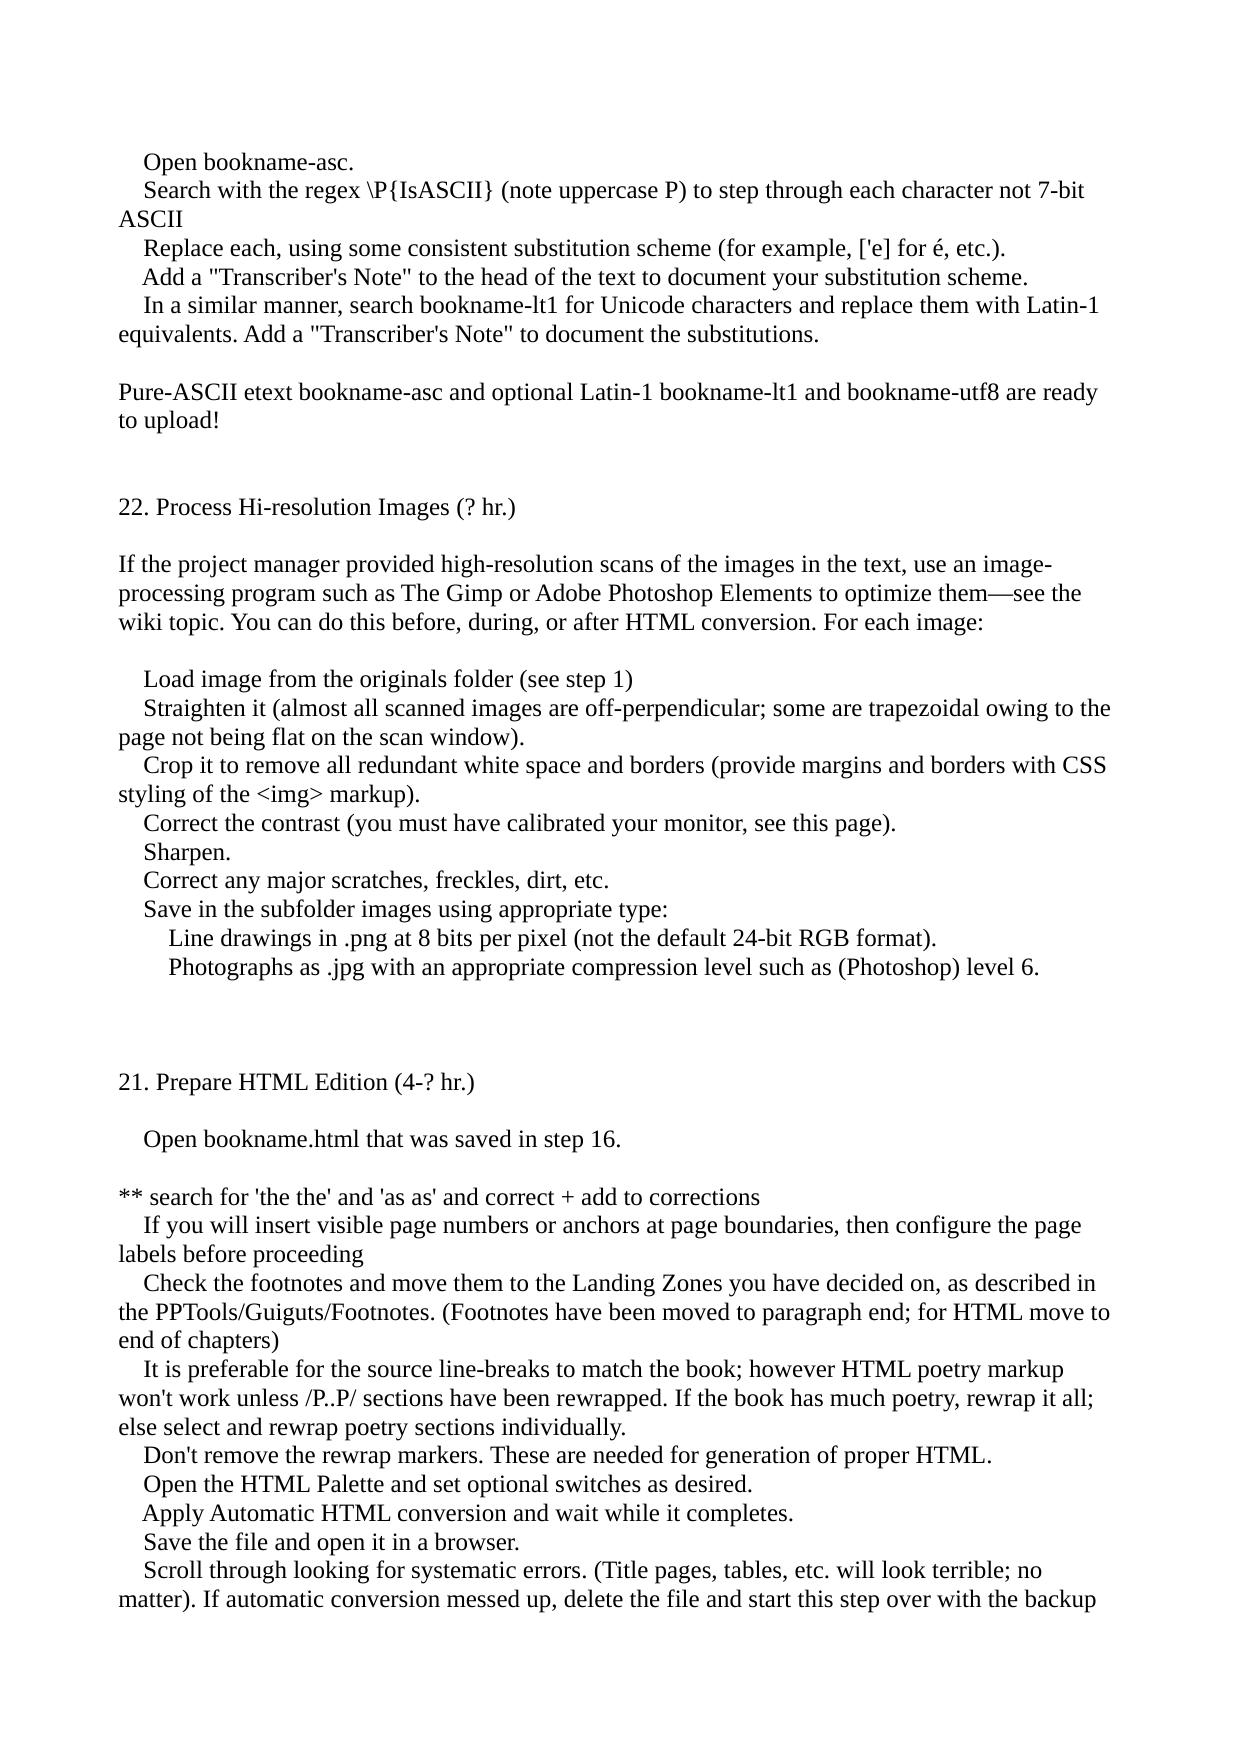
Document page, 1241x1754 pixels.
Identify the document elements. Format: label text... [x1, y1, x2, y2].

text It is preferable for the source line-breaks to match the book; however HTML poetry markup won't work unless /P..P/ sections have been rewrapped. If the book has much poetry, rewrap it all; else select and rewrap poetry sections individually. [118, 1354, 1122, 1441]
text ** search for 'the the' and 'as as' and correct + add to corrections [118, 1182, 1122, 1211]
text If you will insert visible page numbers or anchors at page boundaries, then configure the page labels before proceeding [118, 1211, 1122, 1268]
text Photographs as .jpg with an appropriate compression level such as (Photoshop) level 6. [118, 952, 1122, 981]
text Save in the subfolder images using appropriate type: [118, 894, 1122, 923]
text Save the file and open it in a browser. [118, 1527, 1122, 1556]
text Check the footnotes and move them to the Landing Zones you have decided on, as described in the PPTools/Guiguts/Footnotes. (Footnotes have been moved to paragraph end; for HTML move to end of chapters) [118, 1268, 1122, 1354]
text Correct the contrast (you must have calibrated your monitor, see this page). [118, 808, 1122, 837]
text Scroll through looking for systematic errors. (Title pages, tables, etc. will look terrible; no matter). If automatic conversion messed up, delete the file and start this step over with the backup [118, 1556, 1122, 1613]
text If the project manager provided high-resolution scans of the images in the text, use an image-processing program such as The Gimp or Adobe Photoshop Elements to optimize them—see the wiki topic. You can do this before, during, or after HTML conversion. For each image: [118, 549, 1122, 636]
text Don't remove the rewrap markers. These are needed for generation of proper HTML. [118, 1441, 1122, 1469]
text Search with the regex \P{IsASCII} (note uppercase P) to step through each character not 7-bit ASCII [118, 176, 1122, 233]
text Correct any major scratches, freckles, dirt, etc. [118, 866, 1122, 894]
text Crop it to remove all redundant white space and borders (provide margins and borders with CSS styling of the <img> markup). [118, 751, 1122, 808]
text Sharpen. [118, 837, 1122, 866]
text Open the HTML Palette and set optional switches as desired. [118, 1469, 1122, 1498]
text Straighten it (almost all scanned images are off-perpendicular; some are trapezoidal owing to the page not being flat on the scan window). [118, 693, 1122, 751]
text Replace each, using some consistent substitution scheme (for example, ['e] for é, etc.). [118, 233, 1122, 262]
text 21. Prepare HTML Edition (4-? hr.) [118, 1067, 1122, 1096]
text Open bookname.html that was saved in step 16. [118, 1124, 1122, 1153]
text Load image from the originals folder (see step 1) [118, 664, 1122, 693]
text Line drawings in .png at 8 bits per pixel (not the default 24-bit RGB format). [118, 923, 1122, 952]
text Open bookname-asc. [118, 147, 1122, 176]
text Apply Automatic HTML conversion and wait while it completes. [118, 1498, 1122, 1527]
text 22. Process Hi-resolution Images (? hr.) [118, 492, 1122, 521]
text Add a "Transcriber's Note" to the head of the text to document your substitution scheme. [118, 262, 1122, 291]
text In a similar manner, search bookname-lt1 for Unicode characters and replace them with Latin-1 equivalents. Add a "Transcriber's Note" to document the substitutions. [118, 291, 1122, 348]
text Pure-ASCII etext bookname-asc and optional Latin-1 bookname-lt1 and bookname-utf8 are ready to upload! [118, 377, 1122, 434]
